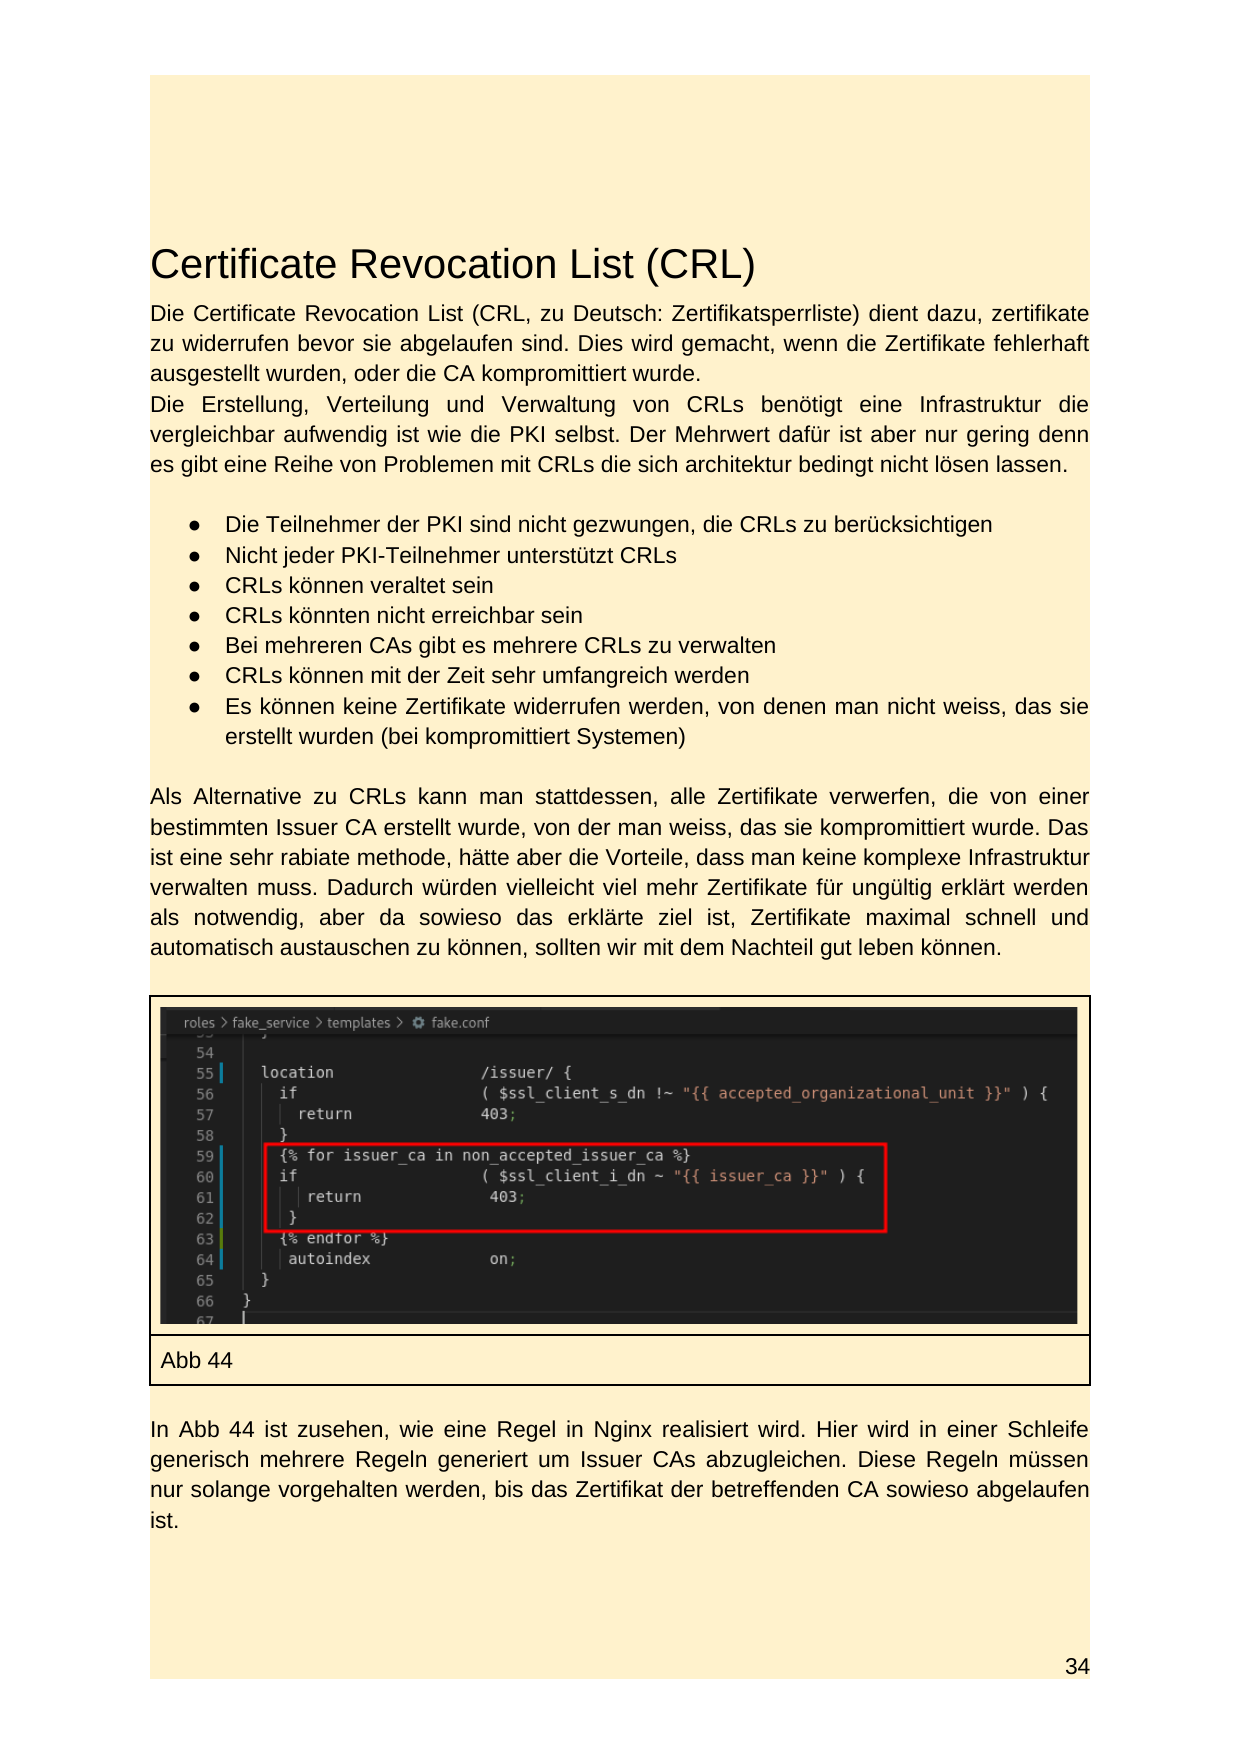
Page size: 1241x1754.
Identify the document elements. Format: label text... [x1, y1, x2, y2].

list CRLs können mit der Zeit sehr umfangreich werden [187, 662, 1090, 689]
text In Abb 44 ist zusehen, wie eine Regel in Nginx realisiert wird. Hier wird in einer Schleife generisch mehrere Regeln generiert um Issuer CAs abzugleichen. Diese Regeln müssen nur solange vorgehalten werden, bis das Zertifikat der betreffenden CA sowieso abgelaufen ist. [150, 1416, 1090, 1533]
list Es können keine Zertifikate widerrufen werden, von denen man nicht weiss, das sie erstellt wurden (bei kompromittiert Systemen) [187, 693, 1090, 749]
text Die Erstellung, Verteilung und Verwaltung von CRLs benötigt eine Infrastruktur die vergleichbar aufwendig ist wie die PKI selbst. Der Mehrwert dafür ist aber nur gering denn es gibt eine Reihe von Problemen mit CRLs die sich architektur bedingt nicht lösen lassen. [150, 391, 1090, 477]
picture [160, 1007, 1078, 1324]
subtitle Certificate Revocation List (CRL) [150, 239, 1090, 287]
list Nicht jeder PKI-Teilnehmer unterstützt CRLs [187, 542, 1090, 568]
list CRLs könnten nicht erreichbar sein [187, 602, 1090, 628]
table_header [151, 997, 1089, 1334]
list CRLs können veraltet sein [187, 572, 1090, 598]
list Bei mehreren CAs gibt es mehrere CRLs zu verwalten [187, 632, 1090, 659]
table_cell Abb 44 [151, 1336, 1089, 1384]
text Die Certificate Revocation List (CRL, zu Deutsch: Zertifikatsperrliste) dient dazu, zertifikate zu widerrufen bevor sie abgelaufen sind. Dies wird gemacht, wenn die Zertifikate fehlerhaft ausgestellt wurden, oder die CA kompromittiert wurde. [150, 300, 1090, 387]
text Als Alternative zu CRLs kann man stattdessen, alle Zertifikate verwerfen, die von einer bestimmten Issuer CA erstellt wurde, von der man weiss, das sie kompromittiert wurde. Das ist eine sehr rabiate methode, hätte aber die Vorteile, dass man keine komplexe Infrastruktur verwalten muss. Dadurch würden vielleicht viel mehr Zertifikate für ungültig erklärt werden als notwendig, aber da sowieso das erklärte ziel ist, Zertifikate maximal schnell und automatisch austauschen zu können, sollten wir mit dem Nachteil gut leben können. [150, 783, 1090, 961]
list Die Teilnehmer der PKI sind nicht gezwungen, die CRLs zu berücksichtigen [187, 511, 1090, 538]
